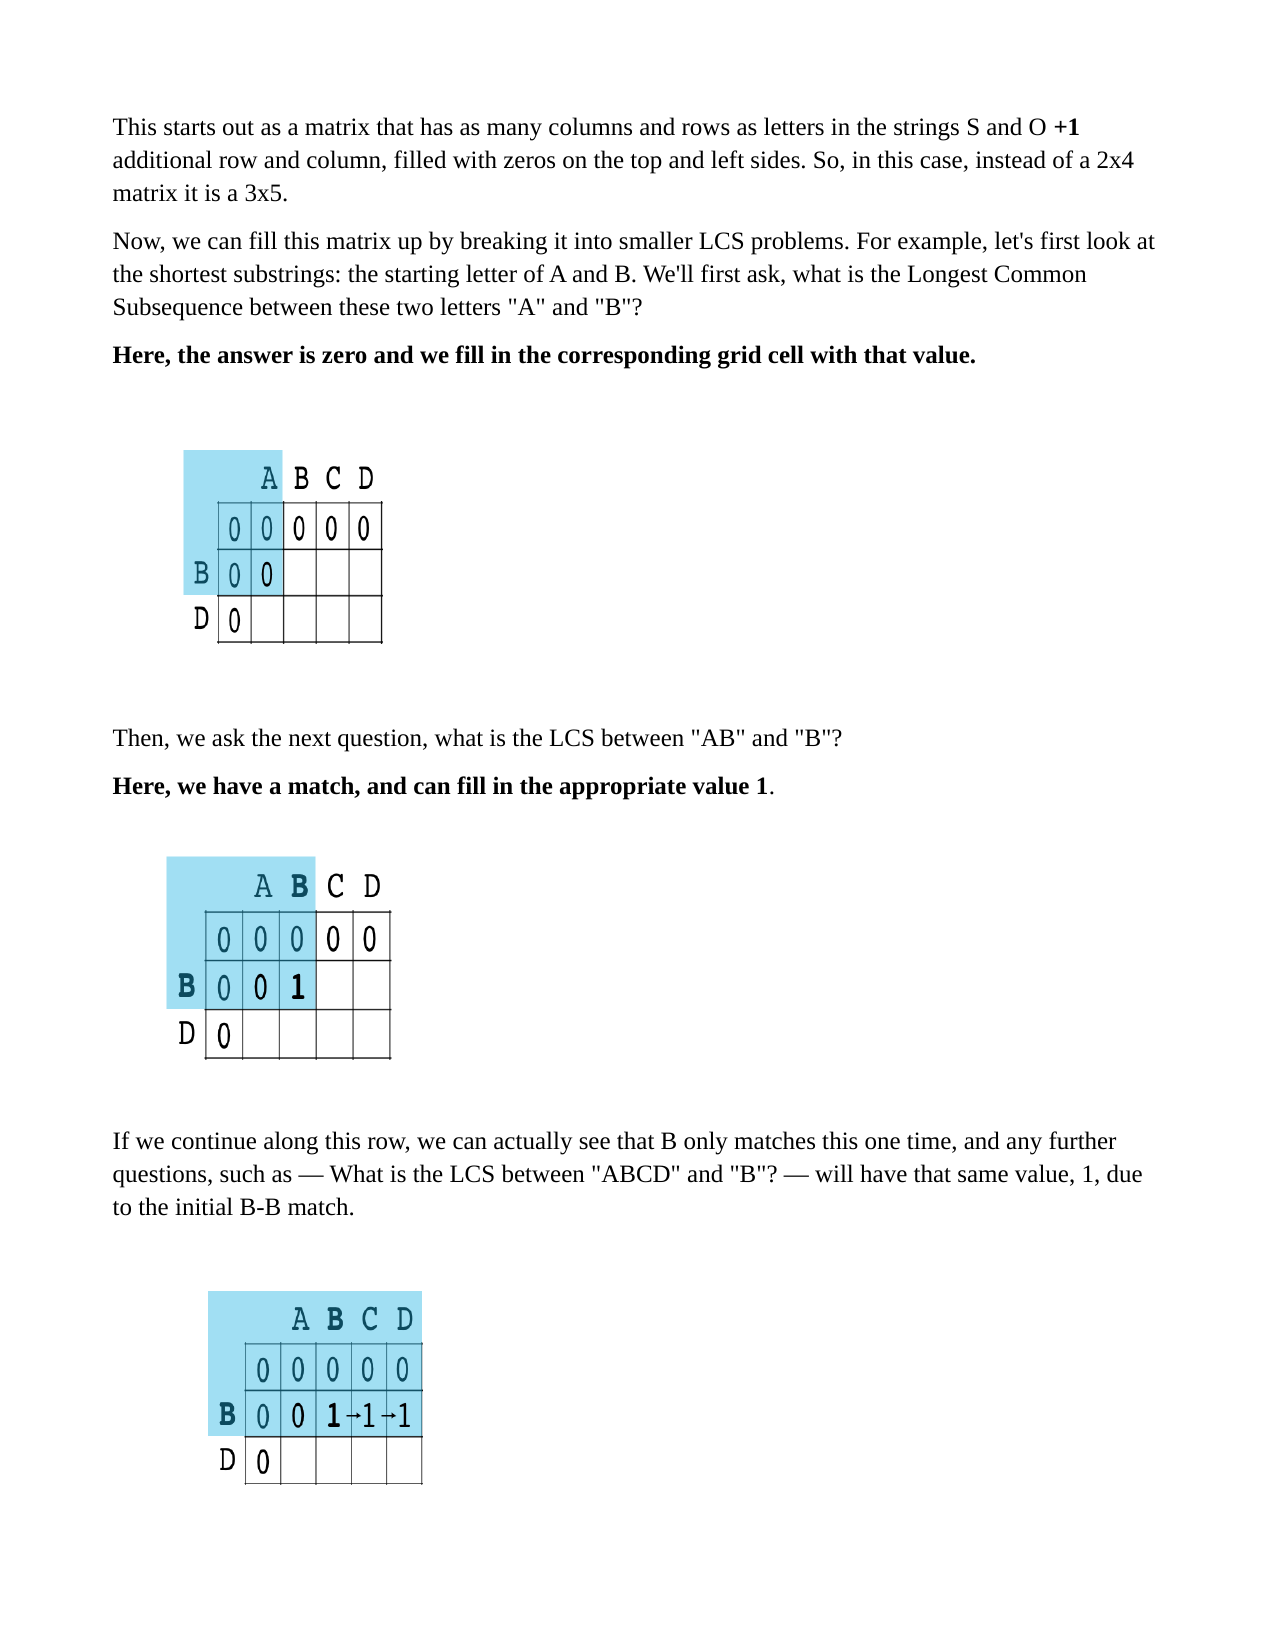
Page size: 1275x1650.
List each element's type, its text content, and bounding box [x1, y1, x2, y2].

text Now, we can fill this matrix up by breaking it into smaller LCS problems. For example, let's first look at the shortest substrings: the starting letter of A and B. We'll first ask, what is the Longest Common Subsequence between these two letters "A" and "B"? [112, 226, 1162, 321]
text Then, we ask the next question, what is the LCS between "AB" and "B"? [112, 723, 1162, 752]
picture [112, 1239, 575, 1517]
text If we continue along this row, we can actually see that B only matches this one time, and any further questions, such as — What is the LCS between "ABCD" and "B"? — will have that same value, 1, due to the initial B-B match. [112, 1126, 1162, 1221]
picture [112, 387, 491, 705]
text This starts out as a matrix that has as many columns and rows as letters in the strings S and O +1 additional row and column, filled with zeros on the top and left sides. So, in this case, instead of a 2x4 matrix it is a 3x5. [112, 112, 1162, 207]
picture [112, 818, 491, 1107]
text Here, we have a match, and can fill in the appropriate value 1. [112, 771, 1162, 800]
text Here, the answer is zero and we fill in the corresponding grid cell with that value. [112, 340, 1162, 368]
